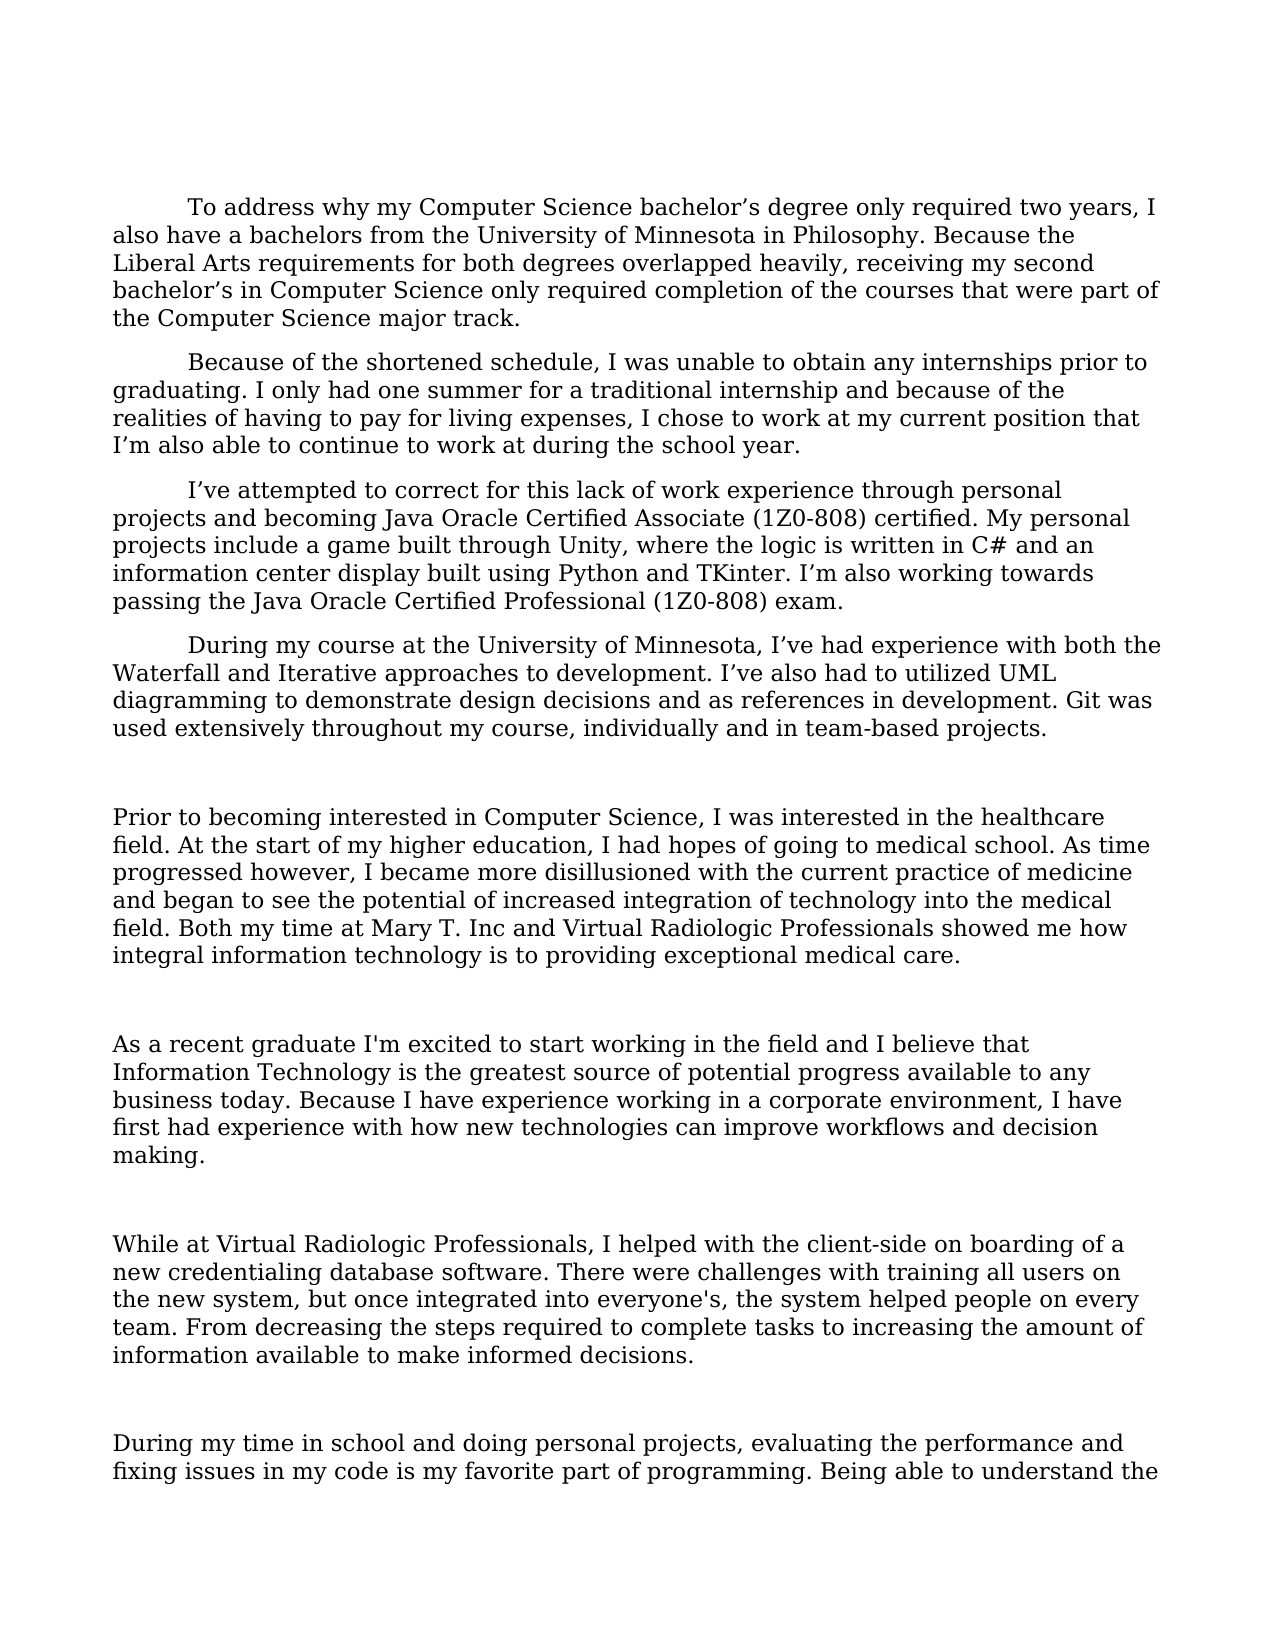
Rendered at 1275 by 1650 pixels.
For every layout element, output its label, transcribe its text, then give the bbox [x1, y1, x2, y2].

text While at Virtual Radiologic Professionals, I helped with the client-side on boarding of a new credentialing database software. There were challenges with training all users on the new system, but once integrated into everyone's, the system helped people on every team. From decreasing the steps required to complete tasks to increasing the amount of information available to make informed decisions. [112, 1231, 1162, 1368]
text During my course at the University of Minnesota, I’ve had experience with both the Waterfall and Iterative approaches to development. I’ve also had to utilized UML diagramming to demonstrate design decisions and as references in development. Git was used extensively throughout my course, individually and in team-based projects. [112, 632, 1162, 742]
text Because of the shortened schedule, I was unable to obtain any internships prior to graduating. I only had one summer for a traditional internship and because of the realities of having to pay for living expenses, I chose to work at my current position that I’m also able to continue to work at during the school year. [112, 349, 1162, 459]
text To address why my Computer Science bachelor’s degree only required two years, I also have a bachelors from the University of Minnesota in Philosophy. Because the Liberal Arts requirements for both degrees overlapped heavily, receiving my second bachelor’s in Computer Science only required completion of the courses that were part of the Computer Science major track. [112, 194, 1162, 332]
text During my time in school and doing personal projects, evaluating the performance and fixing issues in my code is my favorite part of programming. Being able to understand the [112, 1431, 1162, 1485]
text As a recent graduate I'm excited to start working in the field and I believe that Information Technology is the greatest source of potential progress available to any business today. Because I have experience working in a corporate environment, I have first had experience with how new technologies can improve workflows and decision making. [112, 1031, 1162, 1169]
text Prior to becoming interested in Computer Science, I was interested in the healthcare field. At the start of my higher education, I had hopes of going to medical school. As time progressed however, I became more disillusioned with the current practice of medicine and began to see the potential of increased integration of technology into the medical field. Both my time at Mary T. Inc and Virtual Radiologic Professionals showed me how integral information technology is to providing exceptional medical care. [112, 804, 1162, 969]
text I’ve attempted to correct for this lack of work experience through personal projects and becoming Java Oracle Certified Associate (1Z0-808) certified. My personal projects include a game built through Unity, where the logic is written in C# and an information center display built using Python and TKinter. I’m also working towards passing the Java Oracle Certified Professional (1Z0-808) exam. [112, 477, 1162, 614]
